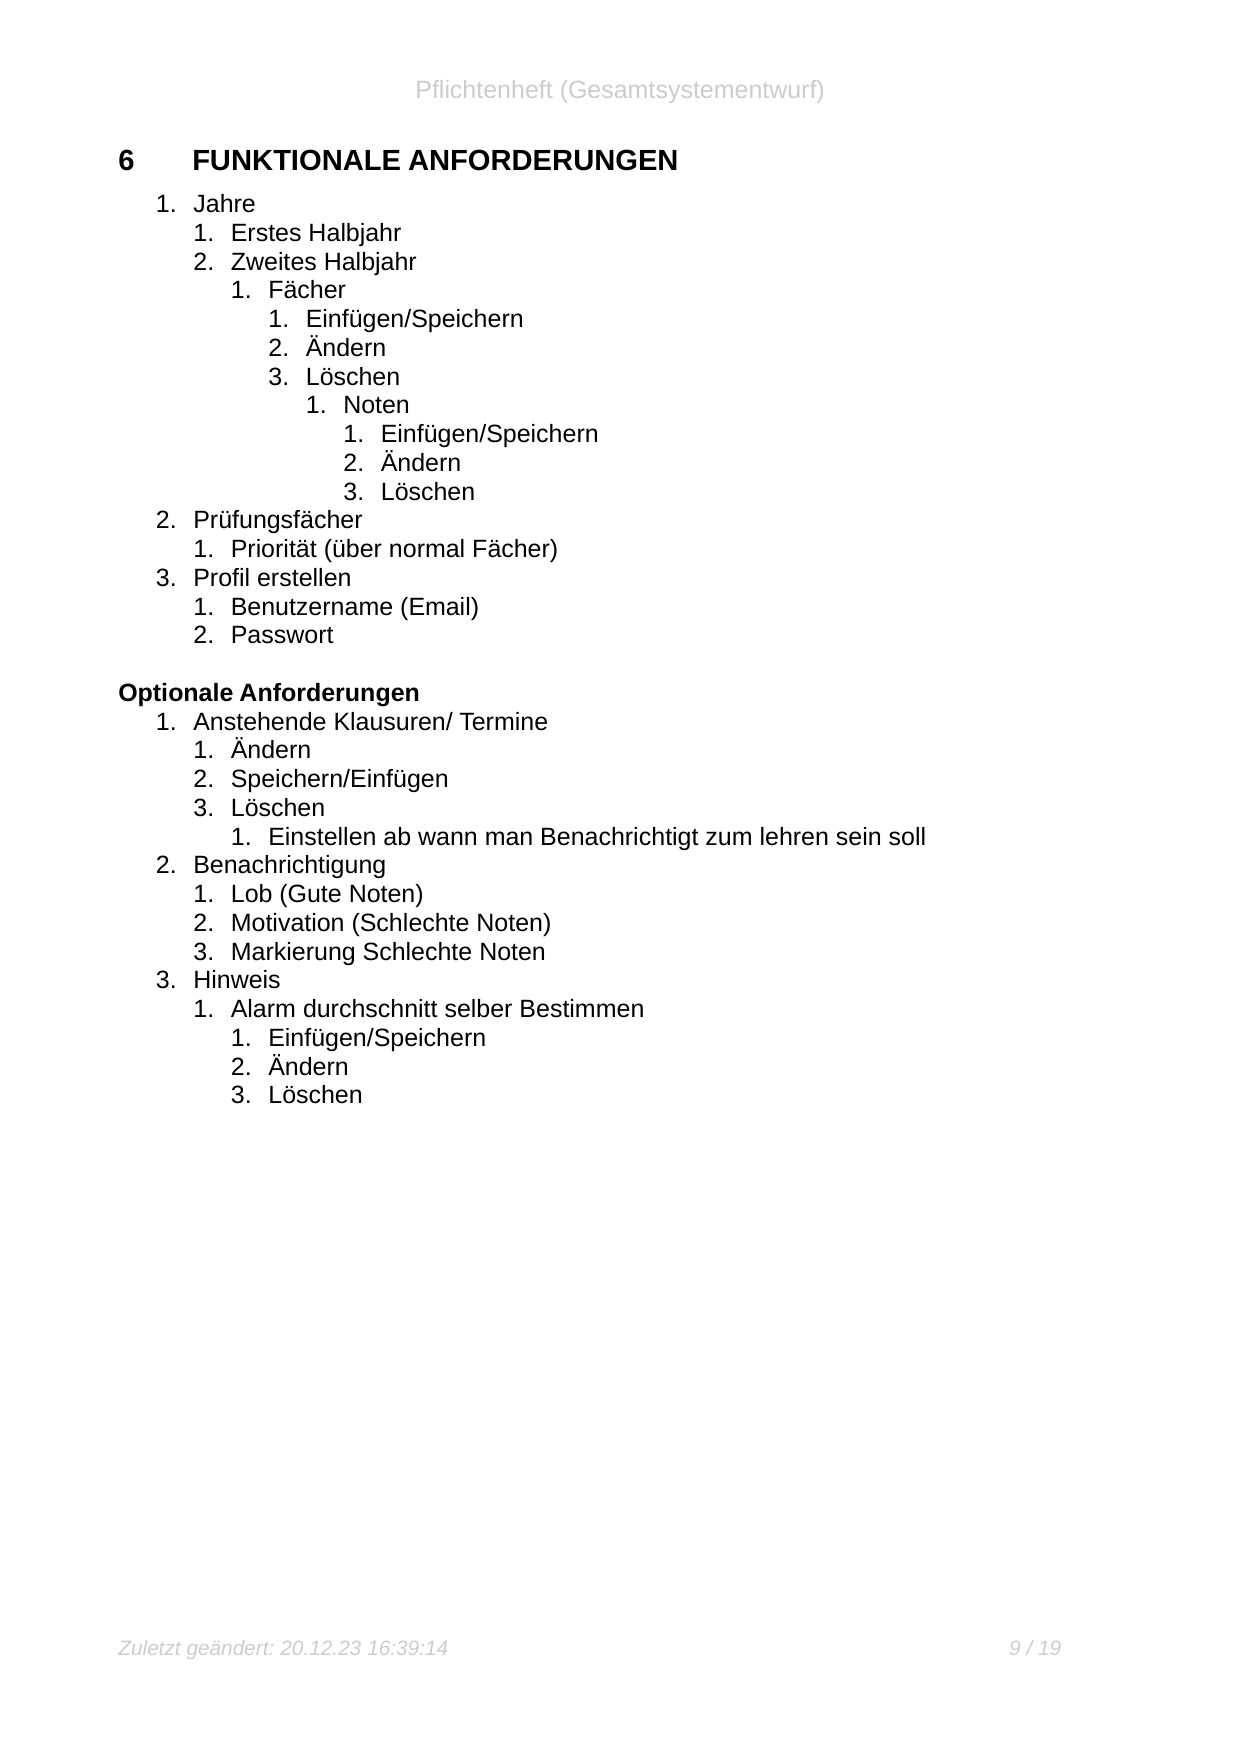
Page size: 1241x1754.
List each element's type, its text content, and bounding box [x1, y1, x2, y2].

list Benutzername (Email) [193, 592, 1122, 620]
list Löschen [343, 477, 1122, 505]
list Ändern [343, 448, 1122, 477]
text Optionale Anforderungen [118, 678, 1122, 707]
list Noten [306, 390, 1122, 419]
list Ändern [193, 735, 1122, 764]
list Einstellen ab wann man Benachrichtigt zum lehren sein soll [231, 822, 1122, 850]
list Motivation (Schlechte Noten) [193, 908, 1122, 937]
list Markierung Schlechte Noten [193, 937, 1122, 965]
list Zweites Halbjahr [193, 247, 1122, 275]
list Speichern/Einfügen [193, 764, 1122, 793]
list Erstes Halbjahr [193, 218, 1122, 247]
list Benachrichtigung [156, 850, 1122, 879]
list Lob (Gute Noten) [193, 879, 1122, 908]
list Prüfungsfächer [156, 505, 1122, 534]
list Profil erstellen [156, 563, 1122, 592]
list Ändern [268, 333, 1122, 362]
subtitle Funktionale Anforderungen [118, 143, 1122, 177]
list Jahre [156, 189, 1122, 218]
list Einfügen/Speichern [268, 304, 1122, 333]
list Priorität (über normal Fächer) [193, 534, 1122, 563]
list Fächer [231, 275, 1122, 304]
list Passwort [193, 620, 1122, 649]
list Einfügen/Speichern [231, 1023, 1122, 1052]
list Anstehende Klausuren/ Termine [156, 707, 1122, 735]
list Löschen [193, 793, 1122, 822]
list Löschen [231, 1080, 1122, 1109]
list Ändern [231, 1052, 1122, 1080]
list Hinweis [156, 965, 1122, 994]
list Löschen [268, 362, 1122, 390]
list Alarm durchschnitt selber Bestimmen [193, 994, 1122, 1023]
list Einfügen/Speichern [343, 419, 1122, 448]
